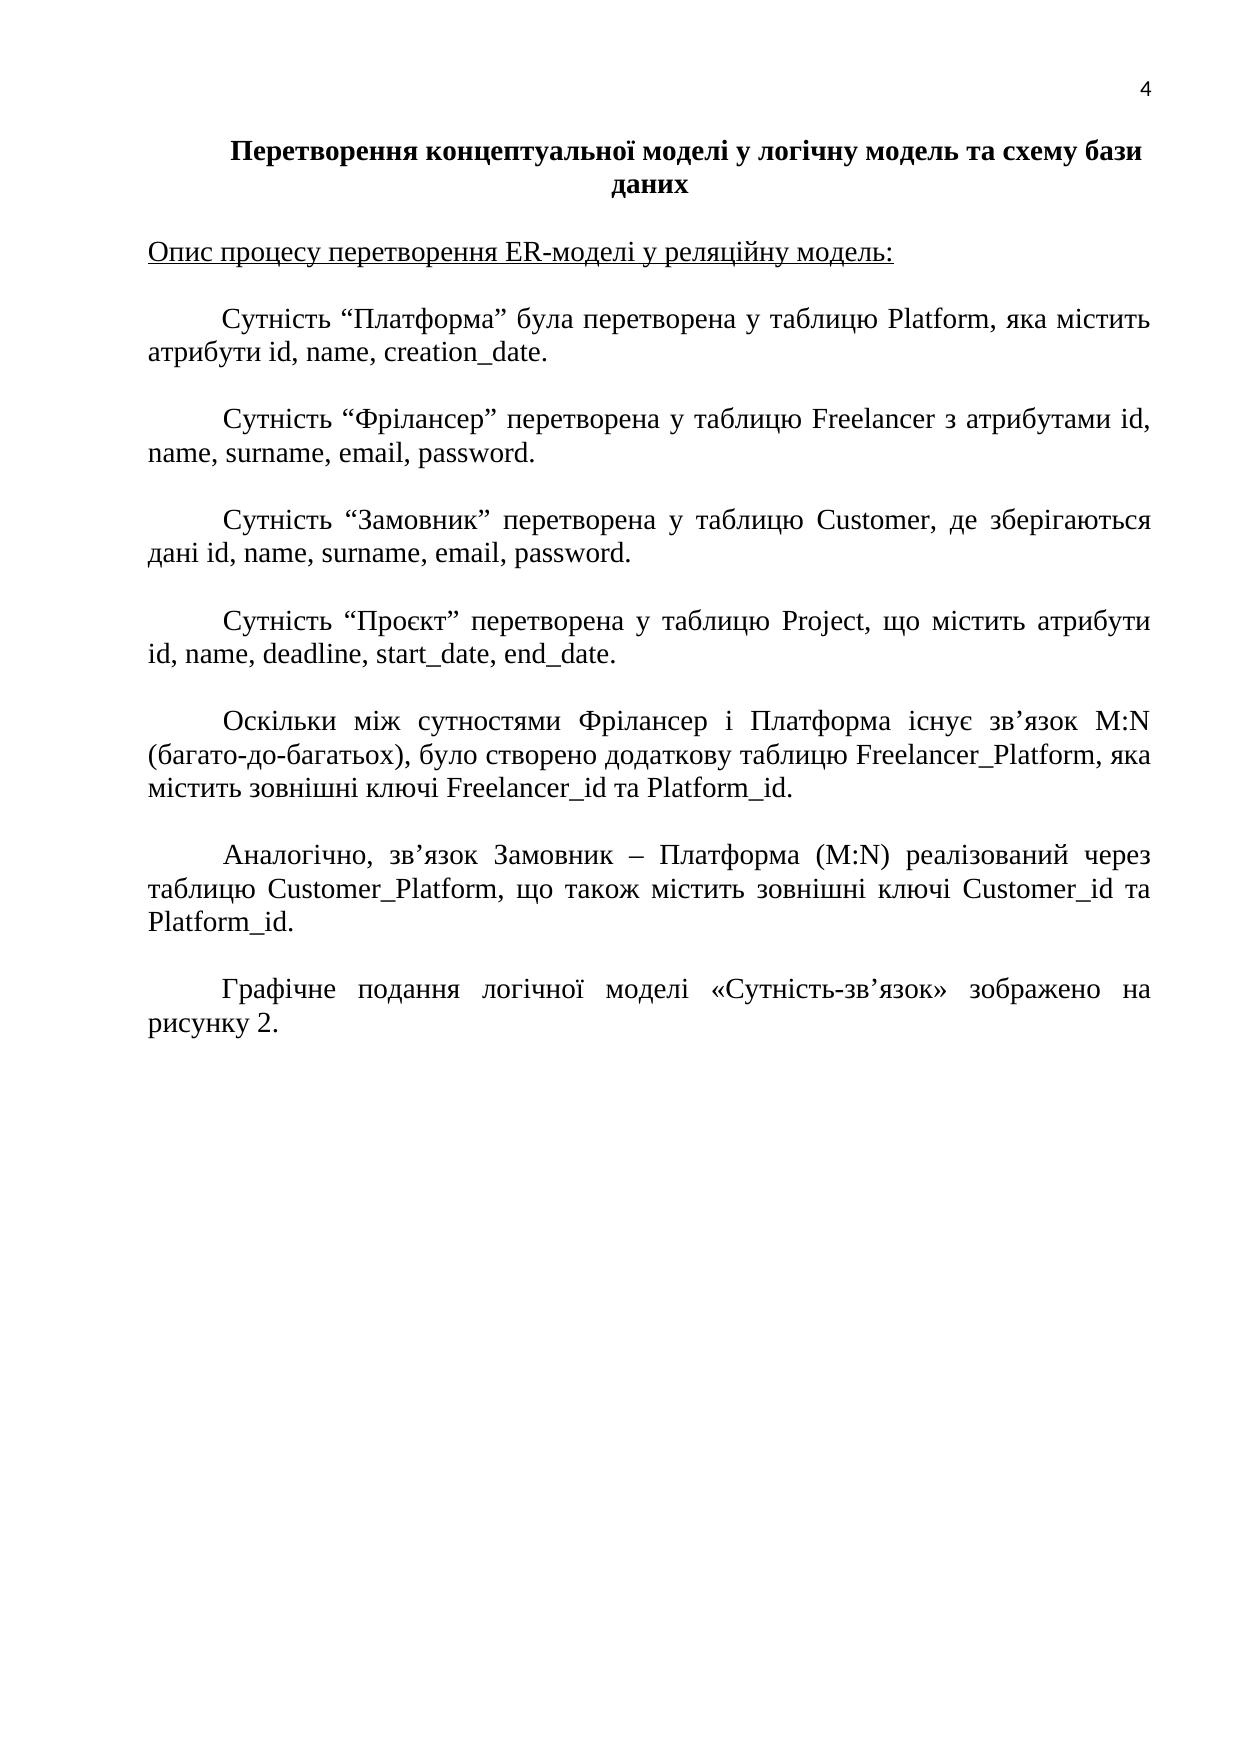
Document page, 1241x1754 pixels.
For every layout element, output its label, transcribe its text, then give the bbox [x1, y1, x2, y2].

text Оскільки між сутностями Фрілансер і Платформа існує зв’язок M:N (багато-до-багатьох), було створено додаткову таблицю Freelancer_Platform, яка містить зовнішні ключі Freelancer_id та Platform_id. [148, 703, 1152, 804]
text Перетворення концептуальної моделі у логічну модель та схему бази даних [148, 133, 1152, 200]
text Сутність “Фрілансер” перетворена у таблицю Freelancer з атрибутами id, name, surname, email, password. [148, 401, 1152, 468]
text Опис процесу перетворення ER-моделі у реляційну модель: [148, 234, 1152, 267]
text Сутність “Проєкт” перетворена у таблицю Project, що містить атрибути id, name, deadline, start_date, end_date. [148, 603, 1152, 670]
text Графічне подання логічної моделі «Сутність-зв’язок» зображено на рисунку 2. [148, 972, 1152, 1039]
text Аналогічно, зв’язок Замовник – Платформа (M:N) реалізований через таблицю Customer_Platform, що також містить зовнішні ключі Customer_id та Platform_id. [148, 837, 1152, 938]
text Сутність “Платформа” була перетворена у таблицю Platform, яка містить атрибути id, name, creation_date. [148, 301, 1152, 368]
text Сутність “Замовник” перетворена у таблицю Customer, де зберігаються дані id, name, surname, email, password. [148, 502, 1152, 569]
